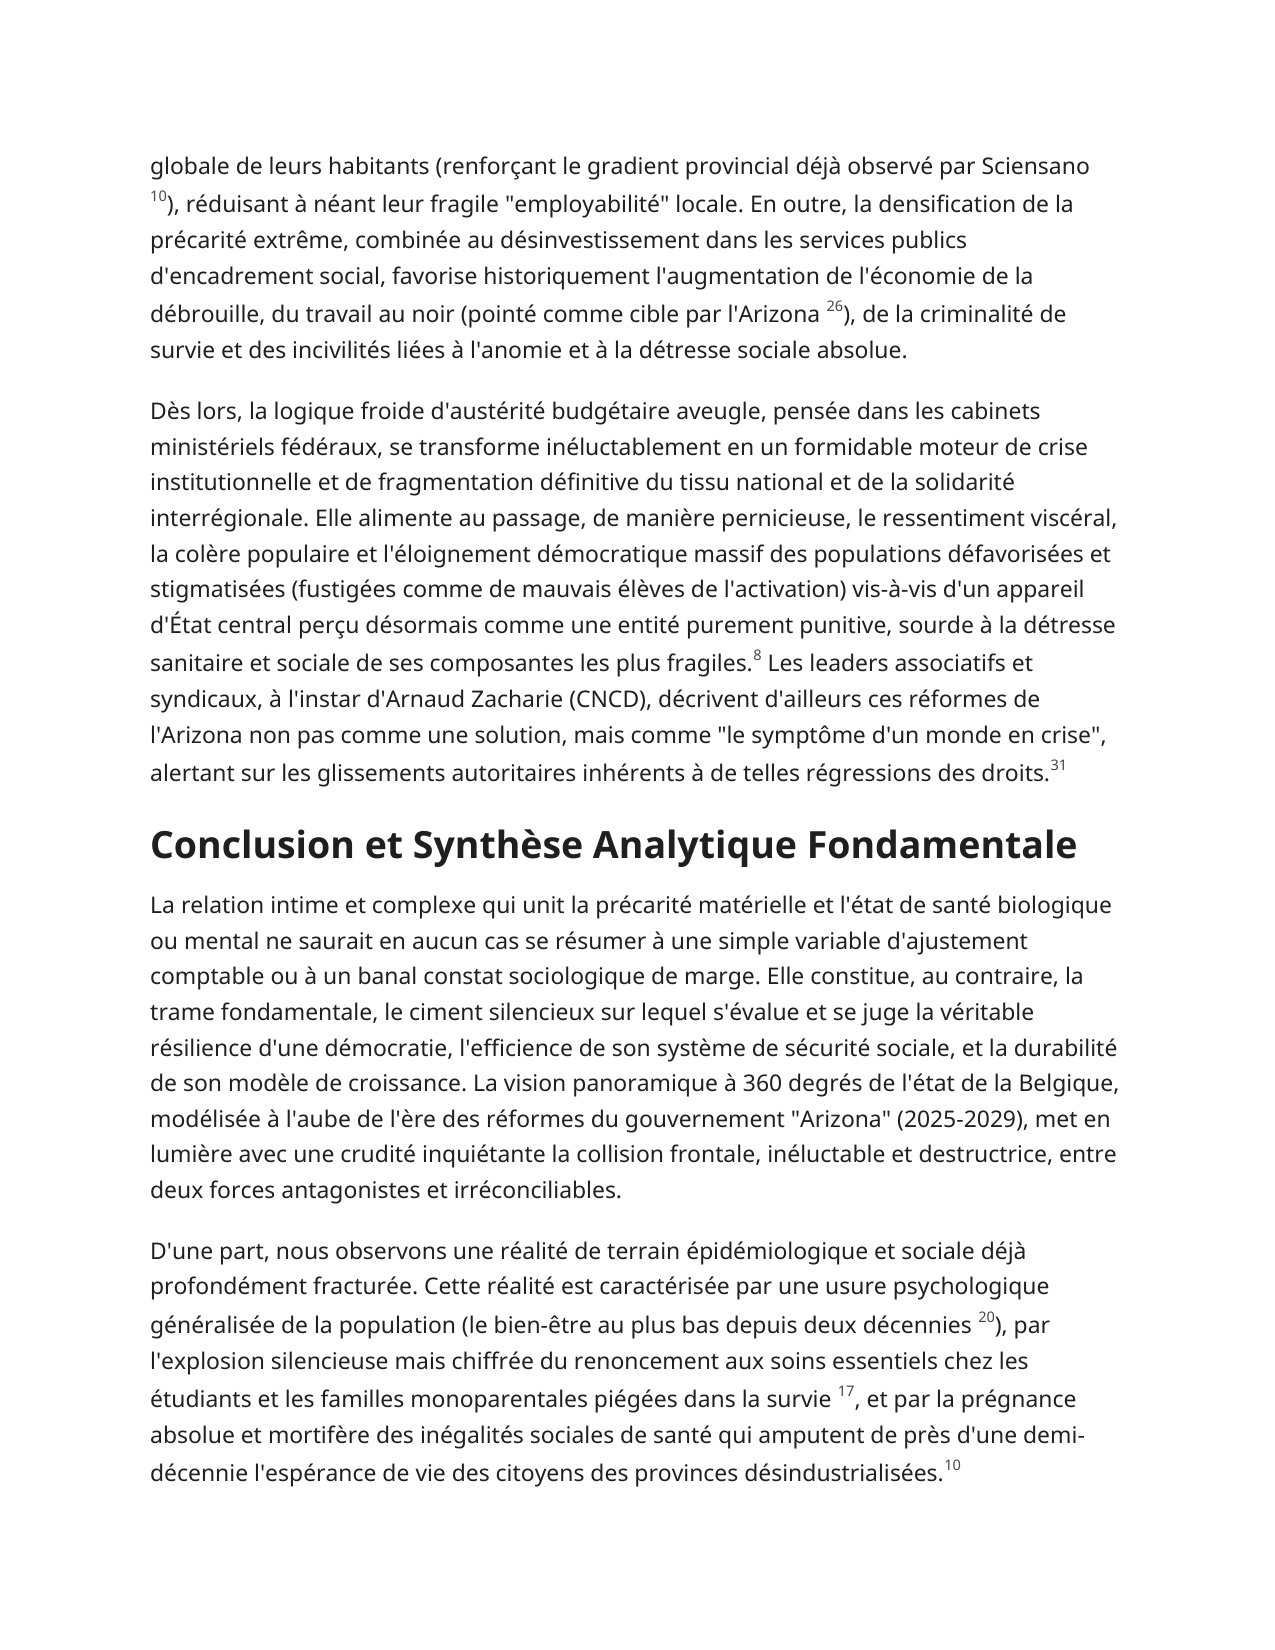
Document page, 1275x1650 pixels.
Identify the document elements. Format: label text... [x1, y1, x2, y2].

subtitle Conclusion et Synthèse Analytique Fondamentale [150, 818, 1125, 869]
text Dès lors, la logique froide d'austérité budgétaire aveugle, pensée dans les cabinets ministériels fédéraux, se transforme inéluctablement en un formidable moteur de crise institutionnelle et de fragmentation définitive du tissu national et de la solidarité interrégionale. Elle alimente au passage, de manière pernicieuse, le ressentiment viscéral, la colère populaire et l'éloignement démocratique massif des populations défavorisées et stigmatisées (fustigées comme de mauvais élèves de l'activation) vis-à-vis d'un appareil d'État central perçu désormais comme une entité purement punitive, sourde à la détresse sanitaire et sociale de ses composantes les plus fragiles.8 Les leaders associatifs et syndicaux, à l'instar d'Arnaud Zacharie (CNCD), décrivent d'ailleurs ces réformes de l'Arizona non pas comme une solution, mais comme "le symptôme d'un monde en crise", alertant sur les glissements autoritaires inhérents à de telles régressions des droits.31 [150, 395, 1125, 789]
text globale de leurs habitants (renforçant le gradient provincial déjà observé par Sciensano 10), réduisant à néant leur fragile "employabilité" locale. En outre, la densification de la précarité extrême, combinée au désinvestissement dans les services publics d'encadrement social, favorise historiquement l'augmentation de l'économie de la débrouille, du travail au noir (pointé comme cible par l'Arizona 26), de la criminalité de survie et des incivilités liées à l'anomie et à la détresse sociale absolue. [150, 150, 1125, 366]
text La relation intime et complexe qui unit la précarité matérielle et l'état de santé biologique ou mental ne saurait en aucun cas se résumer à une simple variable d'ajustement comptable ou à un banal constat sociologique de marge. Elle constitue, au contraire, la trame fondamentale, le ciment silencieux sur lequel s'évalue et se juge la véritable résilience d'une démocratie, l'efficience de son système de sécurité sociale, et la durabilité de son modèle de croissance. La vision panoramique à 360 degrés de l'état de la Belgique, modélisée à l'aube de l'ère des réformes du gouvernement "Arizona" (2025-2029), met en lumière avec une crudité inquiétante la collision frontale, inéluctable et destructrice, entre deux forces antagonistes et irréconciliables. [150, 889, 1125, 1205]
text D'une part, nous observons une réalité de terrain épidémiologique et sociale déjà profondément fracturée. Cette réalité est caractérisée par une usure psychologique généralisée de la population (le bien-être au plus bas depuis deux décennies 20), par l'explosion silencieuse mais chiffrée du renoncement aux soins essentiels chez les étudiants et les familles monoparentales piégées dans la survie 17, et par la prégnance absolue et mortifère des inégalités sociales de santé qui amputent de près d'une demi-décennie l'espérance de vie des citoyens des provinces désindustrialisées.10 [150, 1235, 1125, 1489]
